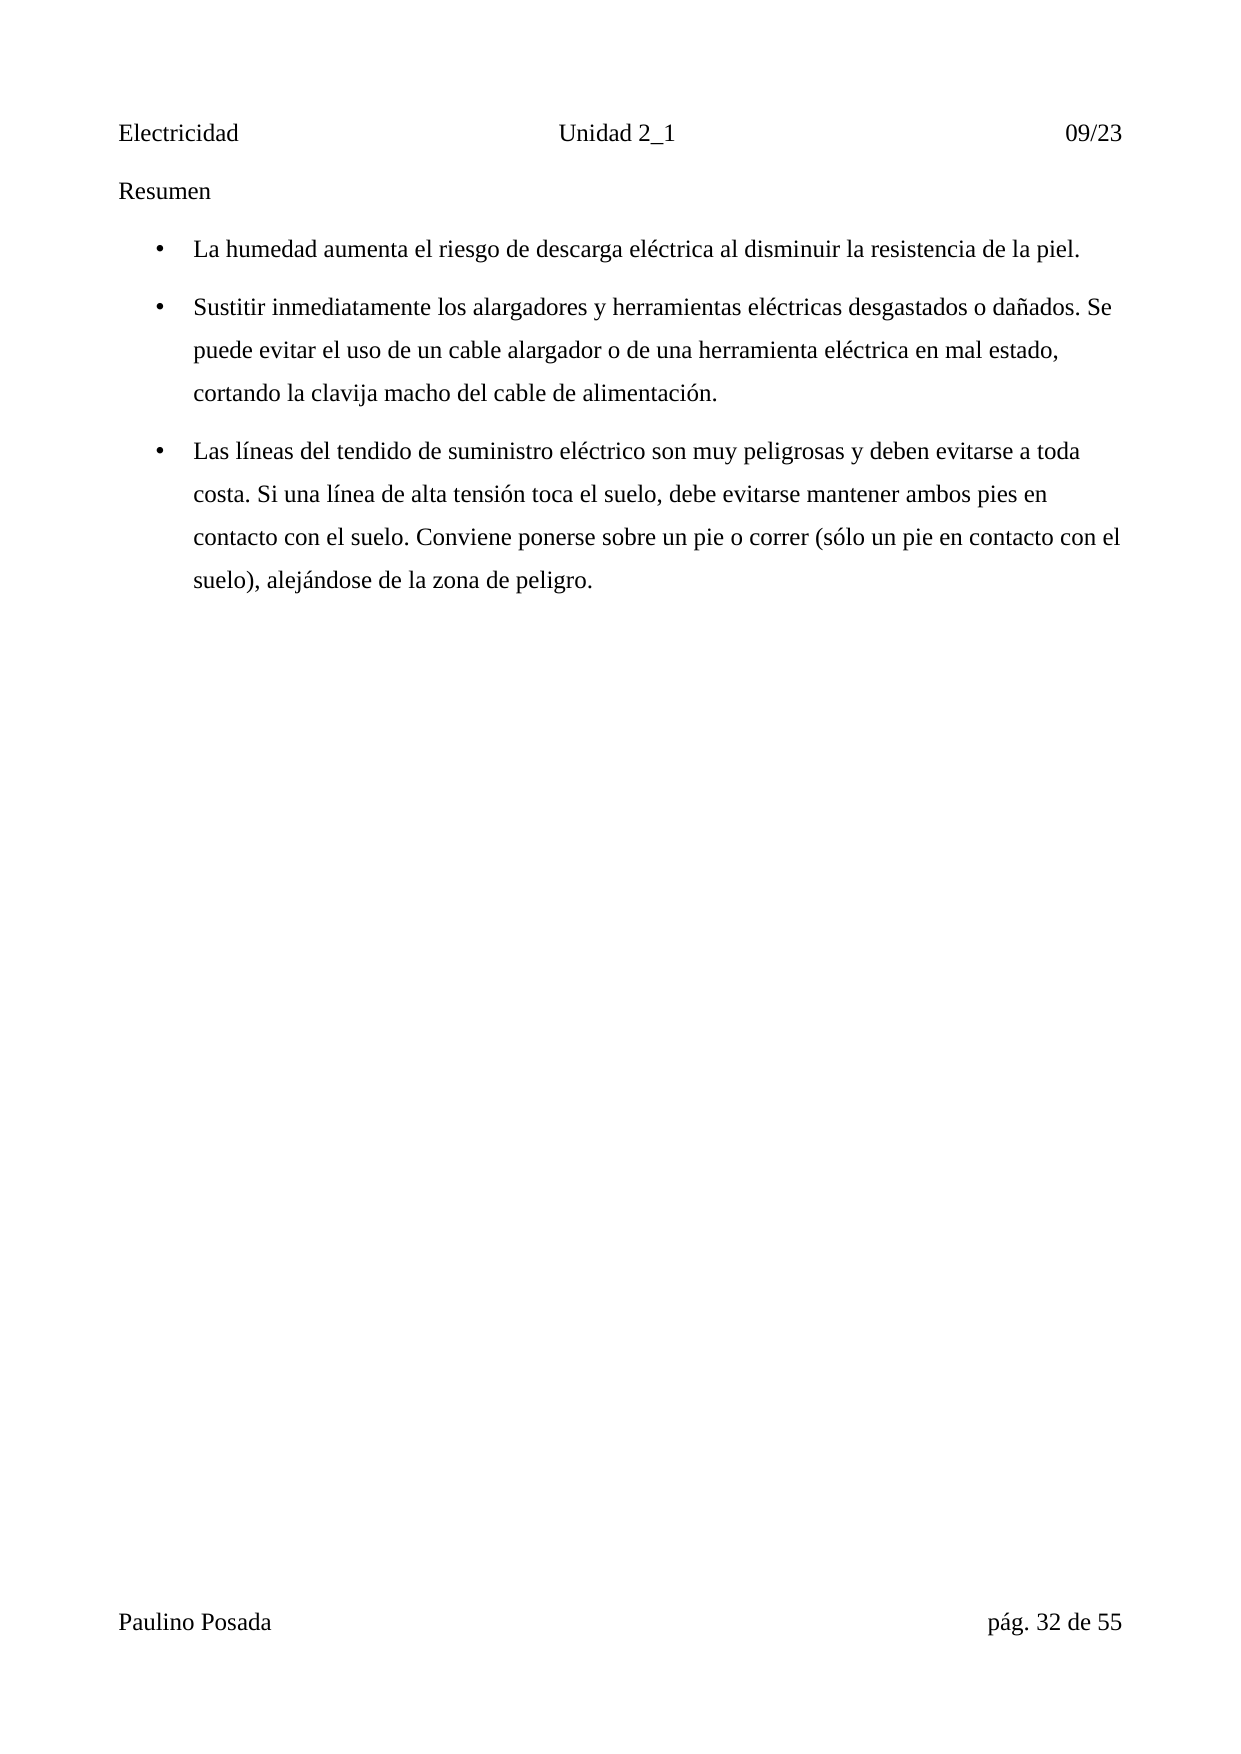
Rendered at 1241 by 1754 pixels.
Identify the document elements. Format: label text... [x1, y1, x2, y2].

list Las líneas del tendido de suministro eléctrico son muy peligrosas y deben evitarse a toda costa. Si una línea de alta tensión toca el suelo, debe evitarse mantener ambos pies en contacto con el suelo. Conviene ponerse sobre un pie o correr (sólo un pie en contacto con el suelo), alejándose de la zona de peligro. [156, 436, 1122, 594]
text Resumen [118, 176, 1122, 205]
list Sustitir inmediatamente los alargadores y herramientas eléctricas desgastados o dañados. Se puede evitar el uso de un cable alargador o de una herramienta eléctrica en mal estado, cortando la clavija macho del cable de alimentación. [156, 292, 1122, 407]
list La humedad aumenta el riesgo de descarga eléctrica al disminuir la resistencia de la piel. [156, 234, 1122, 263]
